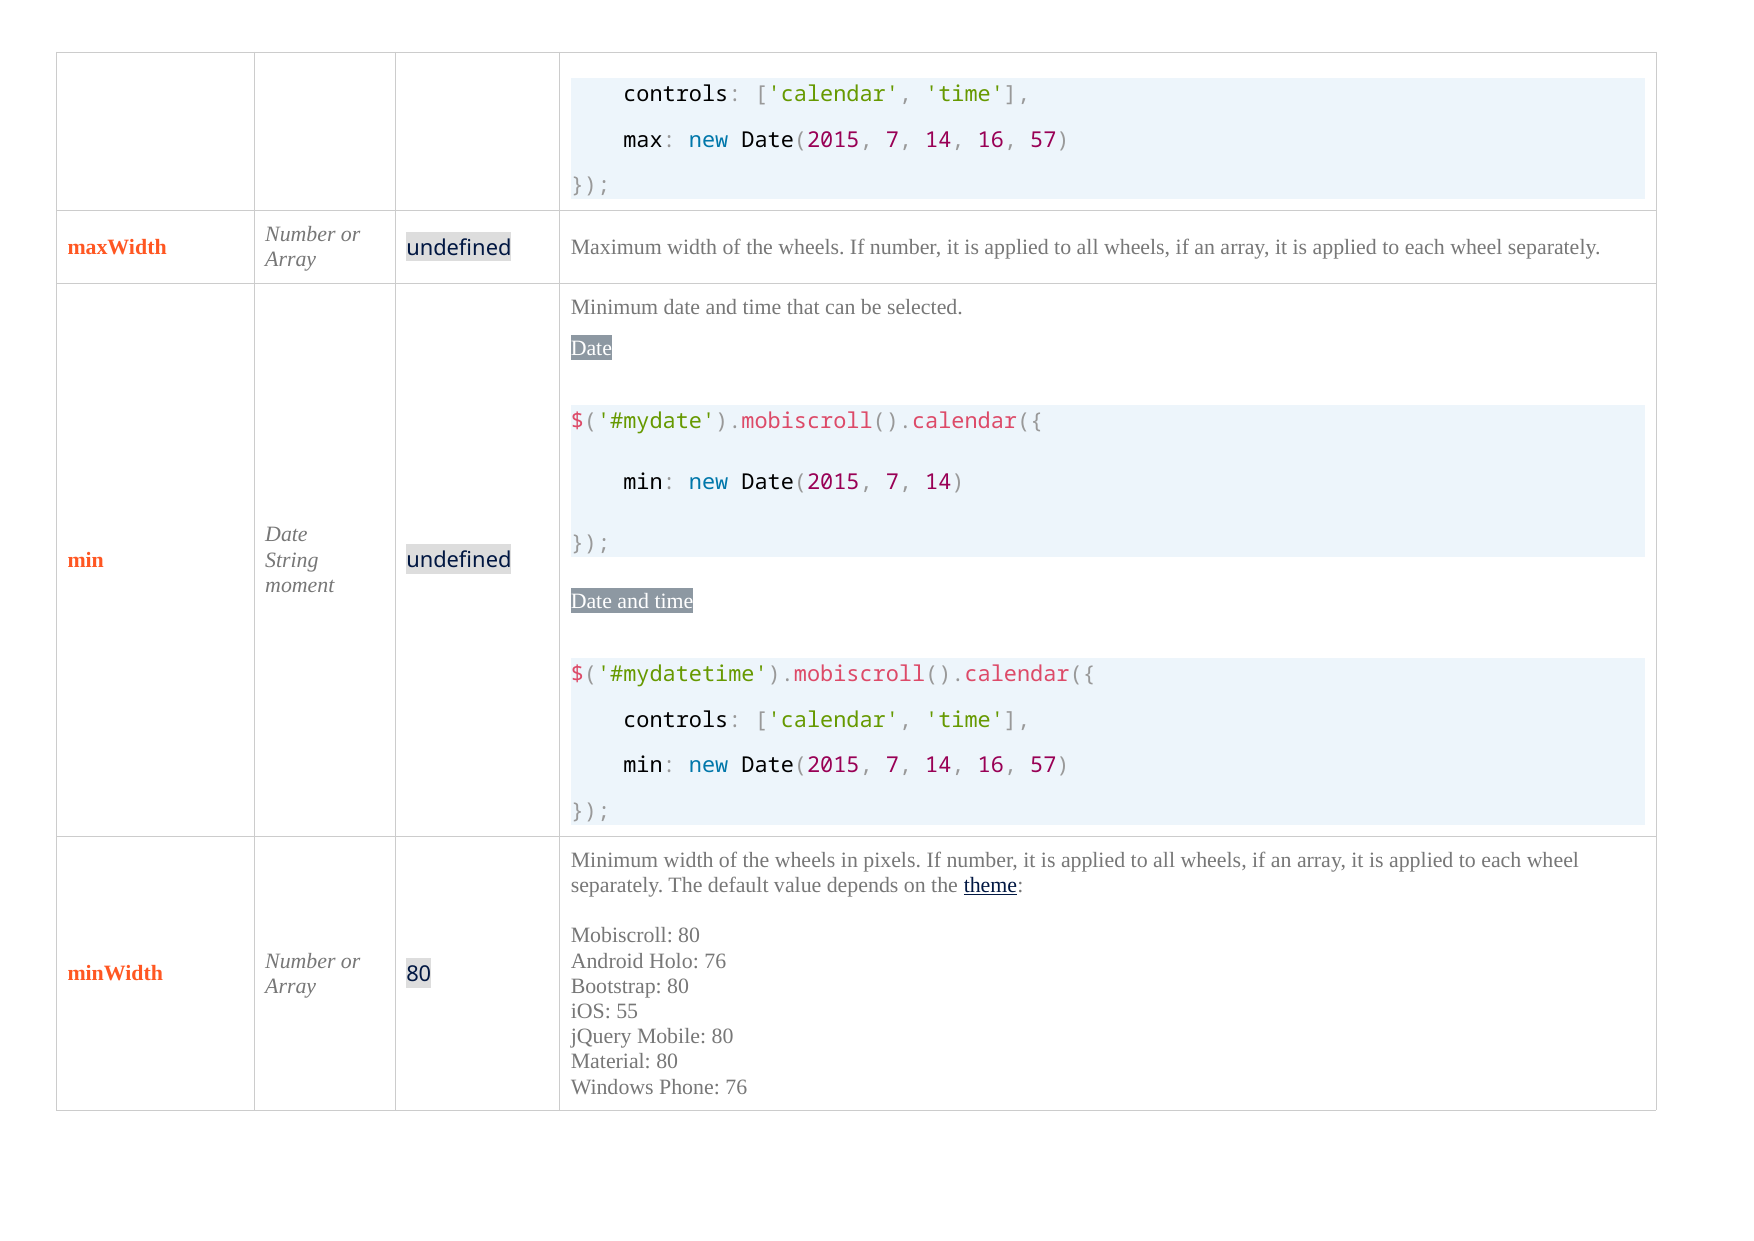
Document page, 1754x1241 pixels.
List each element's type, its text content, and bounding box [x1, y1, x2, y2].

table_cell undefined [396, 211, 559, 283]
table_cell 80 [396, 837, 559, 1110]
table_cell Minimum date and time that can be selected. Date $('#mydate').mobiscroll().calendar({ min: new Date(2015, 7, 14) }); Date and time $('#mydatetime').mobiscroll().calendar({ controls: ['calendar', 'time'], min: new Date(2015, 7, 14, 16, 57) }); [560, 284, 1656, 836]
table_cell controls: ['calendar', 'time'], max: new Date(2015, 7, 14, 16, 57) }); [560, 53, 1656, 210]
table_cell [57, 53, 254, 210]
table_cell undefined [396, 284, 559, 836]
table_cell Date String moment [255, 284, 395, 836]
table_cell maxWidth [57, 211, 254, 283]
table_cell minWidth [57, 837, 254, 1110]
table_cell Maximum width of the wheels. If number, it is applied to all wheels, if an array, it is applied to each wheel separately. [560, 211, 1656, 283]
table_cell Number or Array [255, 211, 395, 283]
table_cell [396, 53, 559, 210]
table_cell Minimum width of the wheels in pixels. If number, it is applied to all wheels, if an array, it is applied to each wheel separately. The default value depends on the theme: Mobiscroll: 80 Android Holo: 76 Bootstrap: 80 iOS: 55 jQuery Mobile: 80 Material: 80 Windows Phone: 76 [560, 837, 1656, 1110]
table_cell min [57, 284, 254, 836]
table_cell Number or Array [255, 837, 395, 1110]
table_cell [255, 53, 395, 210]
